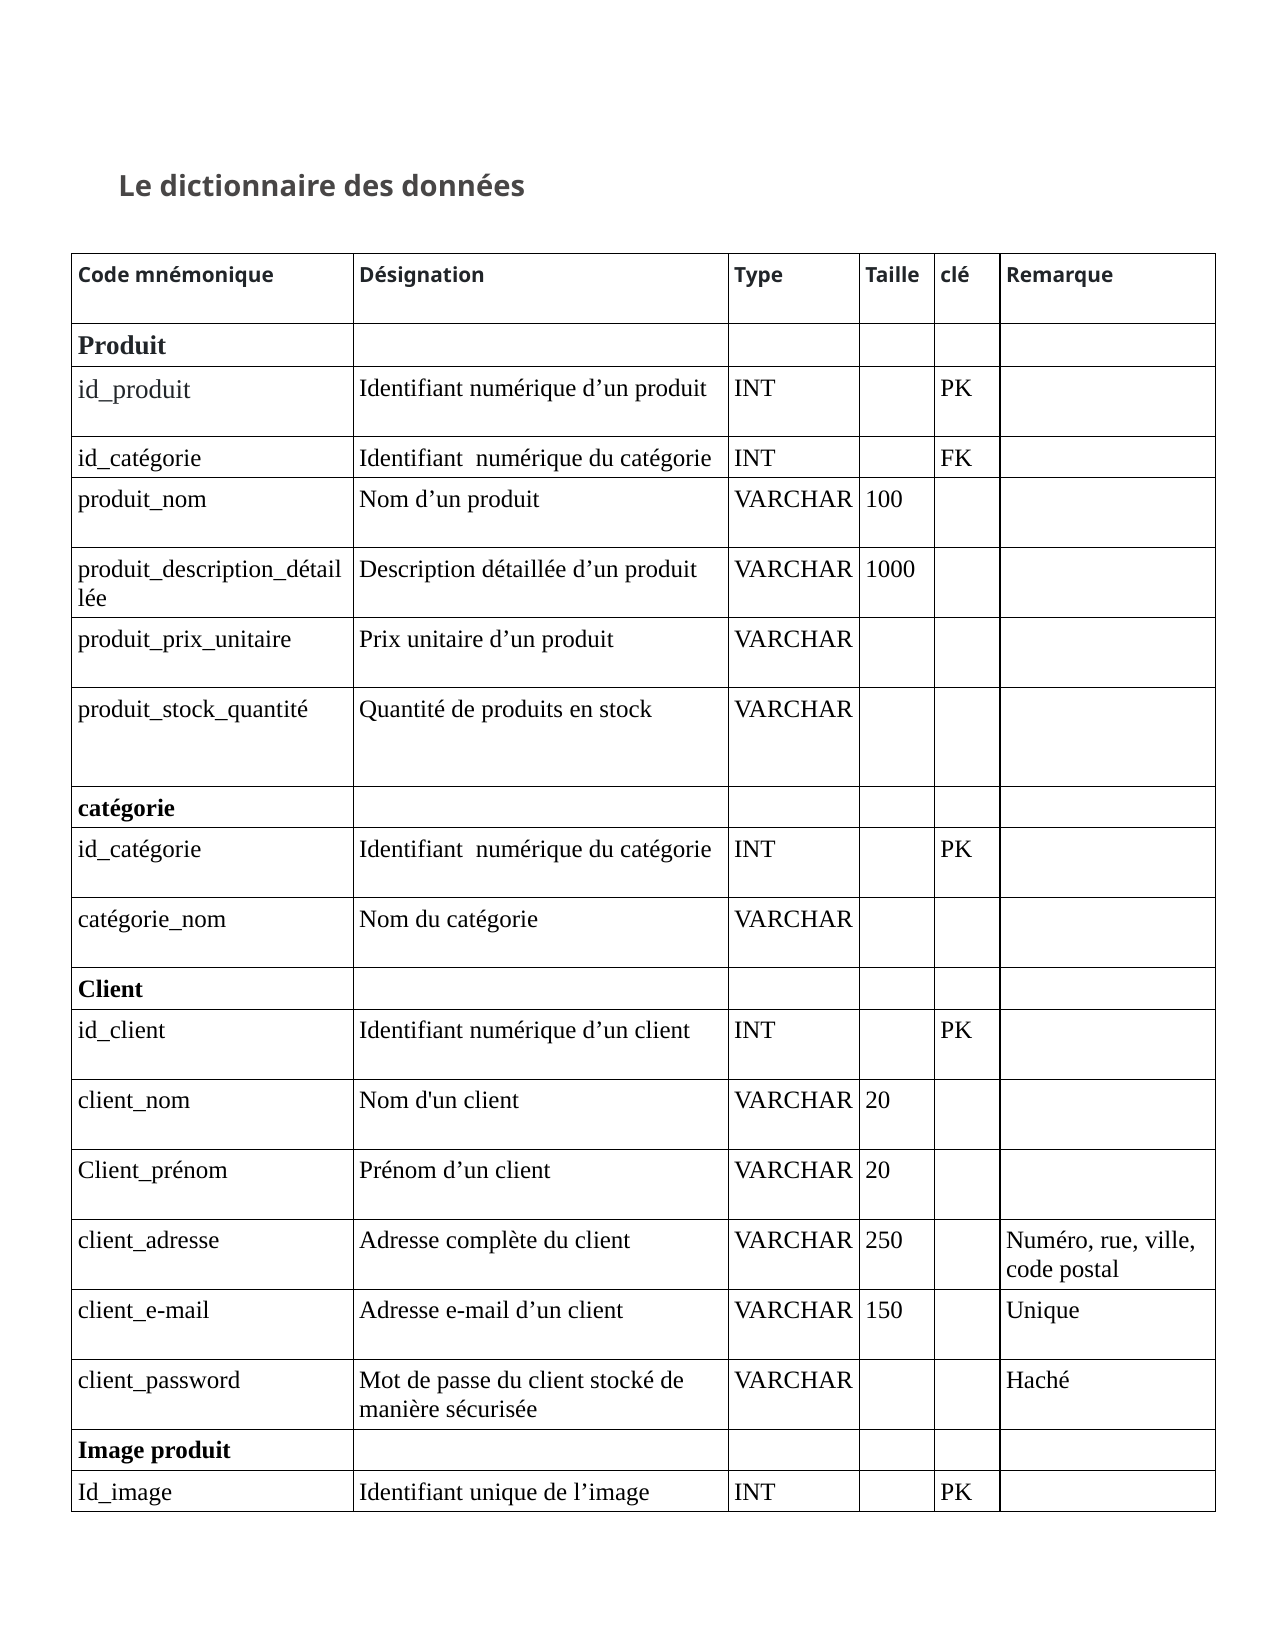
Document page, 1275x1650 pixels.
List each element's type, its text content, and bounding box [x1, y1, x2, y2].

table_cell produit_description_détaillée [72, 548, 353, 617]
table_cell 20 [860, 1150, 934, 1218]
table_cell [935, 1150, 999, 1218]
table_cell INT [729, 1010, 859, 1078]
table_cell id_client [72, 1010, 353, 1078]
table_cell [860, 324, 934, 366]
table_cell [935, 618, 999, 687]
table_cell INT [729, 1471, 859, 1511]
table_cell INT [729, 367, 859, 436]
table_cell PK [935, 1010, 999, 1078]
table_cell [1001, 367, 1215, 436]
table_header Désignation [354, 254, 728, 322]
table_cell Identifiant numérique d’un produit [354, 367, 728, 436]
table_cell [935, 1290, 999, 1358]
table_cell id_catégorie [72, 437, 353, 477]
table_cell [935, 898, 999, 967]
table_cell [1001, 898, 1215, 967]
table_cell Identifiant numérique d’un client [354, 1010, 728, 1078]
table_cell [354, 968, 728, 1008]
table_cell Identifiant unique de l’image [354, 1471, 728, 1511]
table_cell Nom d’un produit [354, 478, 728, 547]
table_cell [1001, 828, 1215, 897]
table_cell [1001, 1471, 1215, 1511]
table_cell VARCHAR [729, 1080, 859, 1148]
text Le dictionnaire des données [118, 166, 1157, 205]
table_header Taille [860, 254, 934, 322]
table_cell PK [935, 828, 999, 897]
table_cell Unique [1001, 1290, 1215, 1358]
table_cell INT [729, 828, 859, 897]
table_cell [935, 324, 999, 366]
table_cell [935, 478, 999, 547]
table_cell [1001, 1010, 1215, 1078]
table_cell [860, 688, 934, 786]
table_cell Identifiant numérique du catégorie [354, 828, 728, 897]
table_cell VARCHAR [729, 688, 859, 786]
table_cell client_e-mail [72, 1290, 353, 1358]
table_cell [1001, 1150, 1215, 1218]
table_cell Prénom d’un client [354, 1150, 728, 1218]
table_cell [935, 1430, 999, 1470]
table_header Remarque [1001, 254, 1215, 322]
table_cell PK [935, 1471, 999, 1511]
table_cell [354, 324, 728, 366]
table_cell [935, 1360, 999, 1428]
table_cell Nom du catégorie [354, 898, 728, 967]
table_cell FK [935, 437, 999, 477]
table_cell id_produit [72, 367, 353, 436]
table_cell Produit [72, 324, 353, 366]
table_cell [860, 828, 934, 897]
table_cell VARCHAR [729, 1360, 859, 1428]
table_cell [860, 1010, 934, 1078]
table_cell Mot de passe du client stocké de manière sécurisée [354, 1360, 728, 1428]
table_cell [935, 688, 999, 786]
table_cell 150 [860, 1290, 934, 1358]
table_cell Prix unitaire d’un produit [354, 618, 728, 687]
table_cell [860, 968, 934, 1008]
table_cell 250 [860, 1220, 934, 1288]
table_cell [1001, 968, 1215, 1008]
table_cell [1001, 1080, 1215, 1148]
table_cell [860, 787, 934, 827]
table_cell [354, 1430, 728, 1470]
table_cell [860, 1430, 934, 1470]
table_cell VARCHAR [729, 618, 859, 687]
table_cell Adresse complète du client [354, 1220, 728, 1288]
table_cell VARCHAR [729, 1220, 859, 1288]
table_cell Quantité de produits en stock [354, 688, 728, 786]
table_cell 20 [860, 1080, 934, 1148]
table_cell [1001, 548, 1215, 617]
table_cell produit_nom [72, 478, 353, 547]
table_header Code mnémonique [72, 254, 353, 322]
table_cell VARCHAR [729, 478, 859, 547]
table_cell [729, 324, 859, 366]
table_cell VARCHAR [729, 1290, 859, 1358]
table_cell Id_image [72, 1471, 353, 1511]
table_cell VARCHAR [729, 548, 859, 617]
table_cell [935, 1220, 999, 1288]
table_cell [1001, 688, 1215, 786]
table_cell Client_prénom [72, 1150, 353, 1218]
table_cell 1000 [860, 548, 934, 617]
table_cell [729, 787, 859, 827]
table_cell [1001, 324, 1215, 366]
table_cell produit_stock_quantité [72, 688, 353, 786]
table_cell INT [729, 437, 859, 477]
table_cell [1001, 618, 1215, 687]
table_header Type [729, 254, 859, 322]
table_cell [860, 618, 934, 687]
table_cell [1001, 787, 1215, 827]
table_cell produit_prix_unitaire [72, 618, 353, 687]
table_cell client_nom [72, 1080, 353, 1148]
table_cell Client [72, 968, 353, 1008]
table_cell [860, 1360, 934, 1428]
table_cell [354, 787, 728, 827]
table_cell [729, 968, 859, 1008]
table_cell [935, 968, 999, 1008]
table_cell Numéro, rue, ville, code postal [1001, 1220, 1215, 1288]
table_cell VARCHAR [729, 1150, 859, 1218]
table_cell Haché [1001, 1360, 1215, 1428]
table_cell [1001, 1430, 1215, 1470]
table_cell [860, 367, 934, 436]
table_cell client_password [72, 1360, 353, 1428]
table_cell client_adresse [72, 1220, 353, 1288]
table_cell 100 [860, 478, 934, 547]
table_cell [1001, 478, 1215, 547]
table_cell [935, 548, 999, 617]
table_cell Adresse e-mail d’un client [354, 1290, 728, 1358]
table_cell [1001, 437, 1215, 477]
table_cell [860, 1471, 934, 1511]
table_cell id_catégorie [72, 828, 353, 897]
table_cell [935, 1080, 999, 1148]
table_cell Description détaillée d’un produit [354, 548, 728, 617]
table_cell Image produit [72, 1430, 353, 1470]
table_cell PK [935, 367, 999, 436]
table_cell catégorie [72, 787, 353, 827]
table_cell [860, 437, 934, 477]
table_header clé [935, 254, 999, 322]
table_cell [729, 1430, 859, 1470]
table_cell Identifiant numérique du catégorie [354, 437, 728, 477]
table_cell [860, 898, 934, 967]
table_cell [935, 787, 999, 827]
table_cell catégorie_nom [72, 898, 353, 967]
table_cell Nom d'un client [354, 1080, 728, 1148]
table_cell VARCHAR [729, 898, 859, 967]
